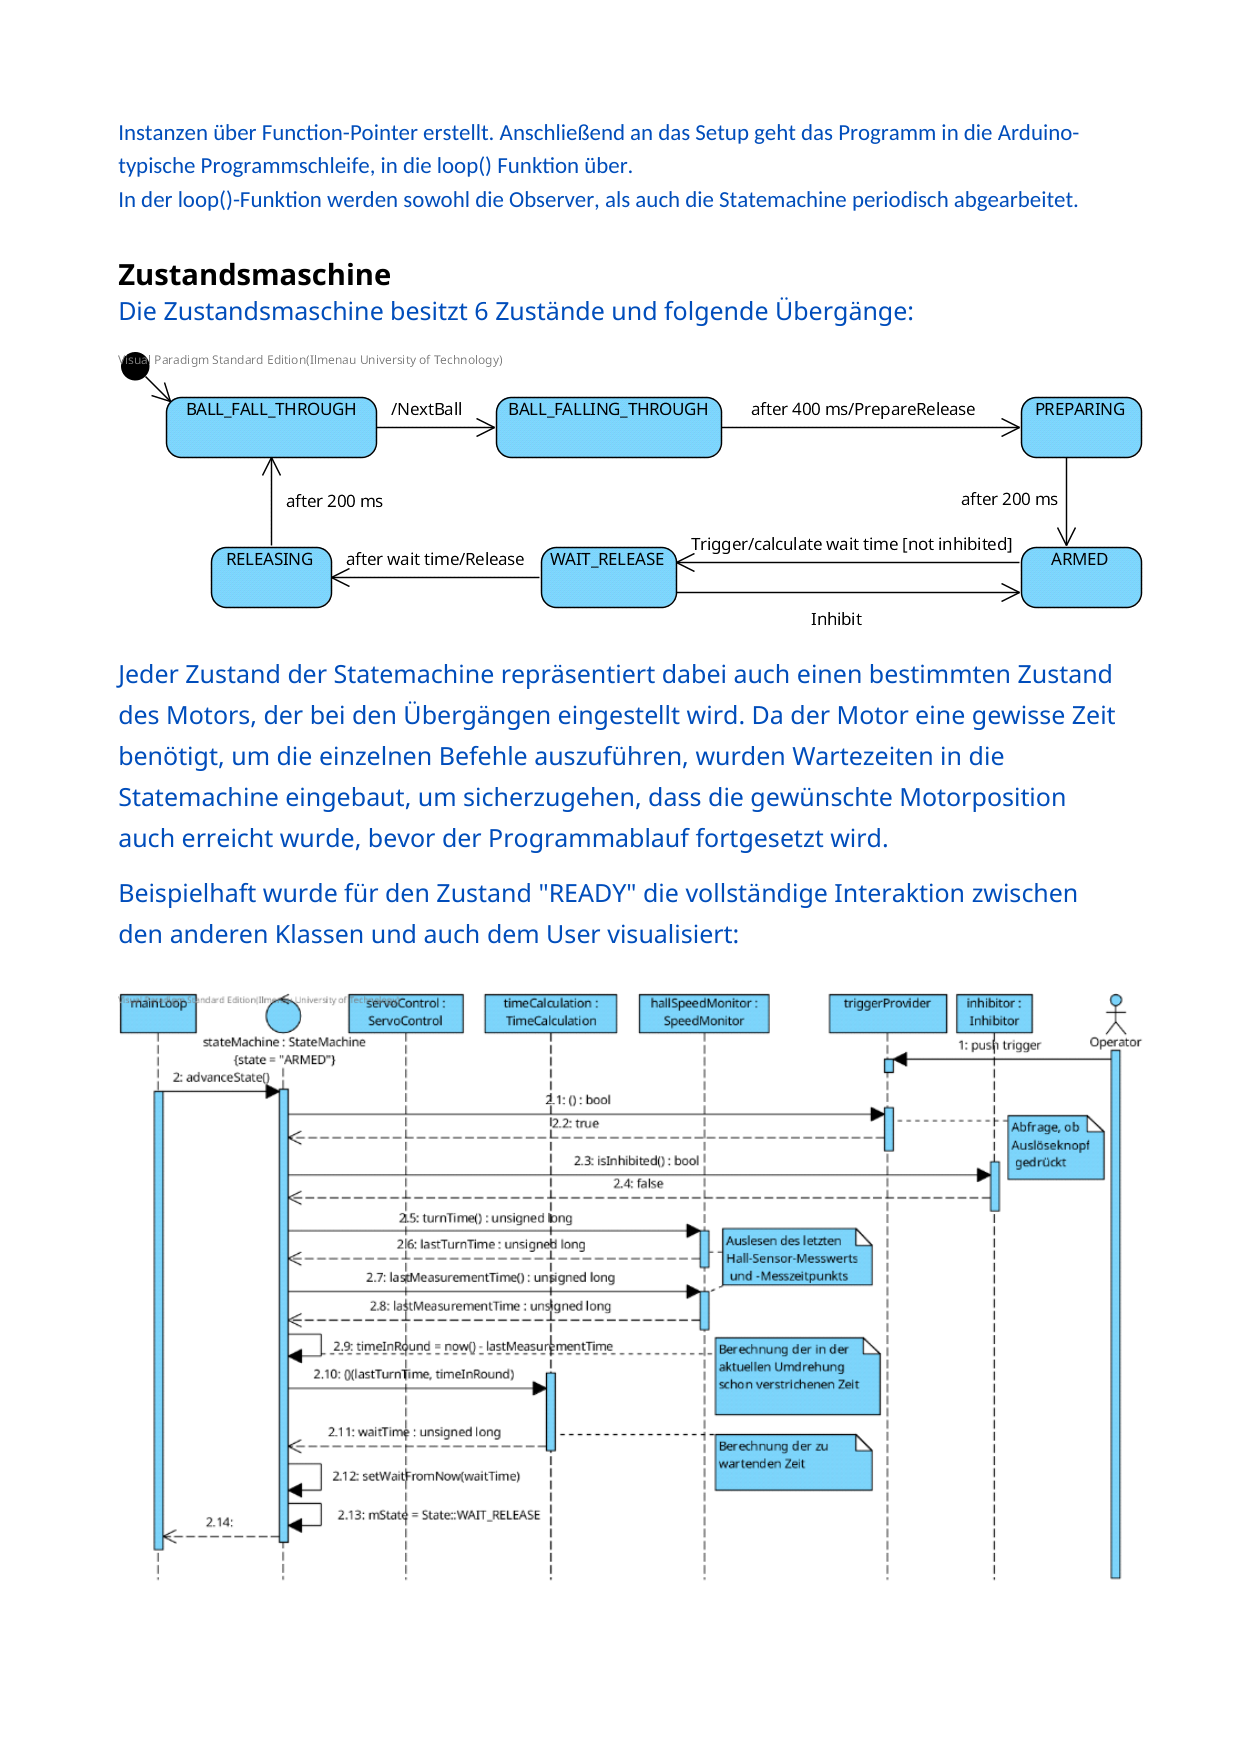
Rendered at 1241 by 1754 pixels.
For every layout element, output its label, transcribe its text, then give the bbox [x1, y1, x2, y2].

text Zustandsmaschine [118, 254, 1122, 294]
text Die Zustandsmaschine besitzt 6 Zustände und folgende Übergänge: [118, 294, 1122, 328]
text Instanzen über Function-Pointer erstellt. Anschließend an das Setup geht das Programm in die Arduino-typische Programmschleife, in die loop() Funktion über. In der loop()-Funktion werden sowohl die Observer, als auch die Statemachine periodisch abgearbeitet. [118, 118, 1122, 213]
text Beispielhaft wurde für den Zustand "READY" die vollständige Interaktion zwischen den anderen Klassen und auch dem User visualisiert: [118, 876, 1122, 951]
text Jeder Zustand der Statemachine repräsentiert dabei auch einen bestimmten Zustand des Motors, der bei den Übergängen eingestellt wird. Da der Motor eine gewisse Zeit benötigt, um die einzelnen Befehle auszuführen, wurden Wartezeiten in die Statemachine eingebaut, um sicherzugehen, dass die gewünschte Motorposition auch erreicht wurde, bevor der Programmablauf fortgesetzt wird. [118, 657, 1122, 854]
